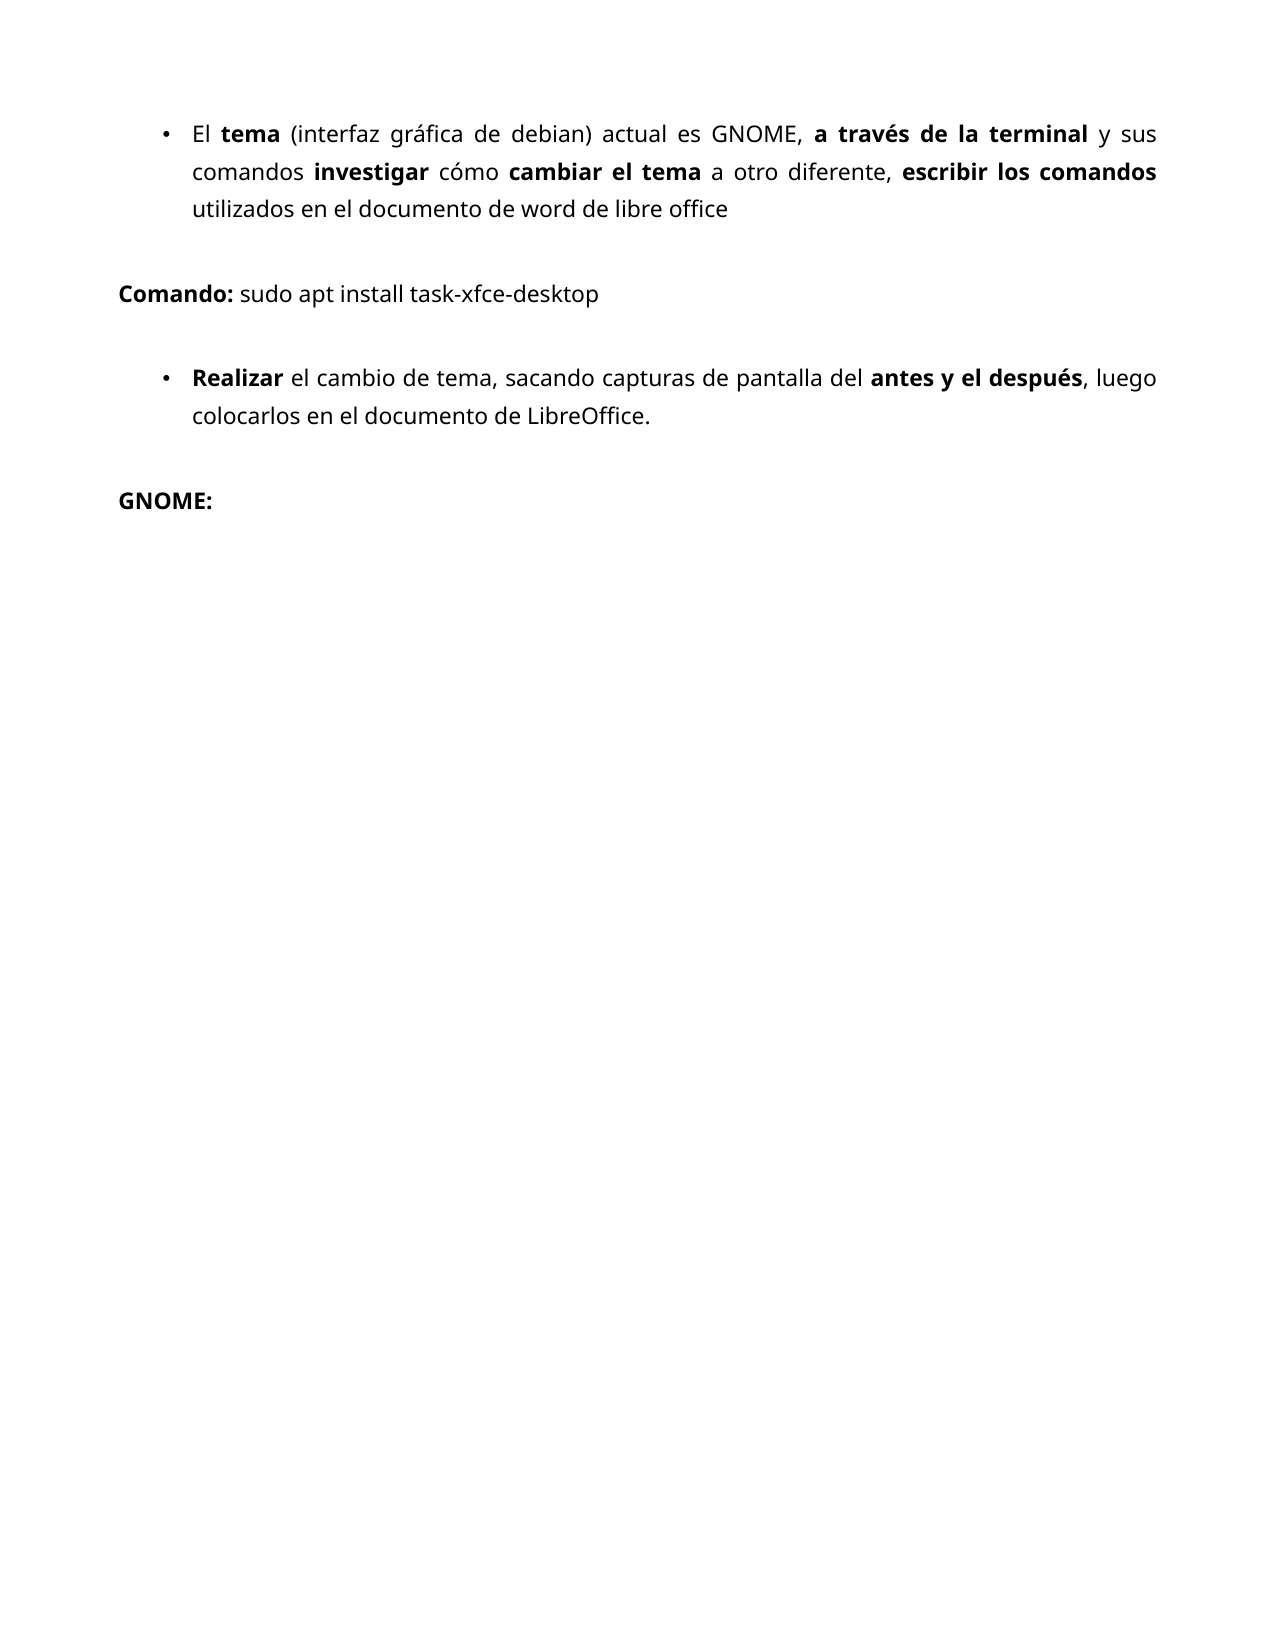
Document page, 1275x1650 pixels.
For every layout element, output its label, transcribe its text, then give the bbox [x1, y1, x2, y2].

text Comando: sudo apt install task-xfce-desktop [118, 278, 1157, 309]
list Realizar el cambio de tema, sacando capturas de pantalla del antes y el después, luego colocarlos en el documento de LibreOffice. [162, 362, 1157, 431]
list El tema (interfaz gráfica de debian) actual es GNOME, a través de la terminal y sus comandos investigar cómo cambiar el tema a otro diferente, escribir los comandos utilizados en el documento de word de libre office [162, 118, 1157, 224]
text GNOME: [118, 485, 1157, 516]
